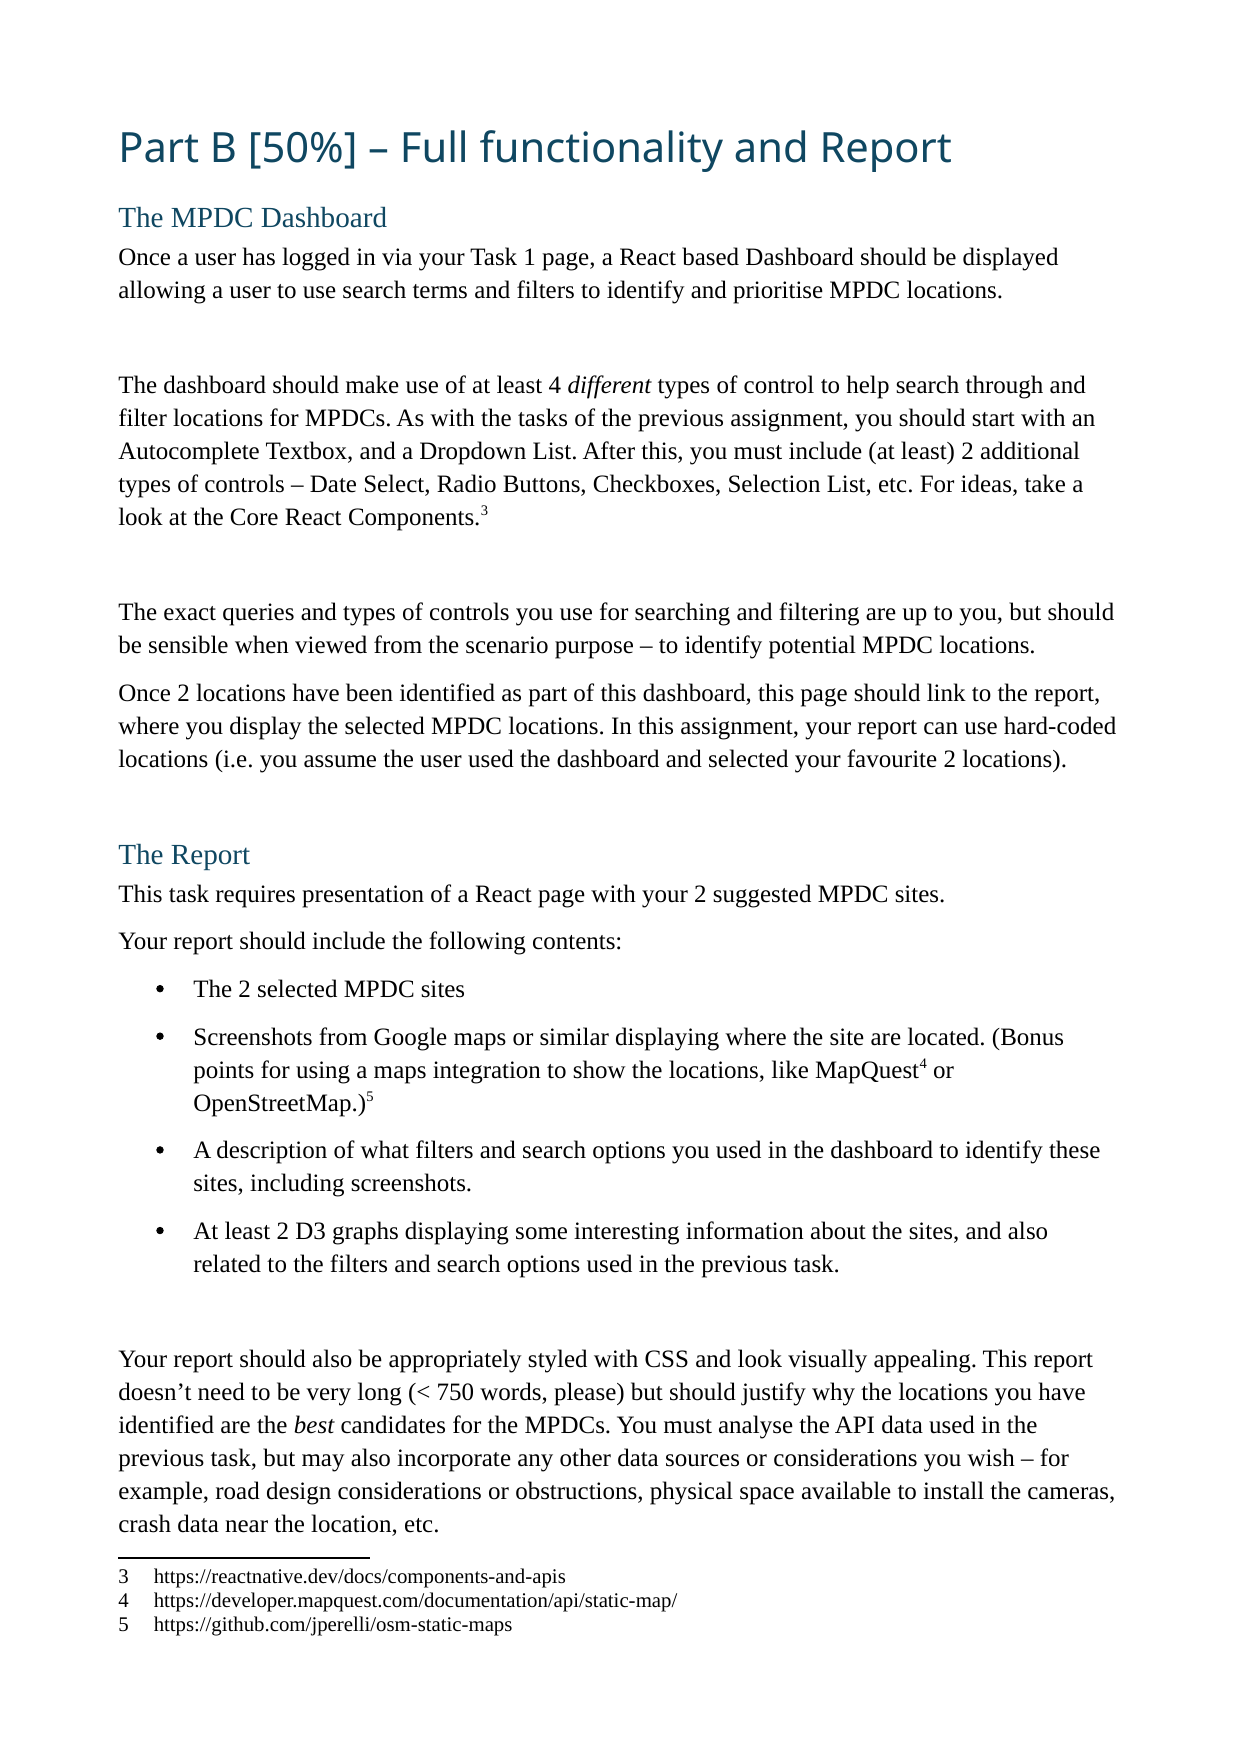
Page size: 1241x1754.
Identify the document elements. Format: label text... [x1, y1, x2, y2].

list A description of what filters and search options you used in the dashboard to identify these sites, including screenshots. [156, 1135, 1122, 1197]
text Once a user has logged in via your Task 1 page, a React based Dashboard should be displayed allowing a user to use search terms and filters to identify and prioritise MPDC locations. [118, 242, 1122, 303]
text This task requires presentation of a React page with your 2 suggested MPDC sites. [118, 879, 1122, 908]
subtitle Part B [50%] – Full functionality and Report [118, 118, 1122, 175]
text Once 2 locations have been identified as part of this dashboard, this page should link to the report, where you display the selected MPDC locations. In this assignment, your report can use hard-coded locations (i.e. you assume the user used the dashboard and selected your favourite 2 locations). [118, 678, 1122, 773]
text Your report should also be appropriately styled with CSS and look visually appealing. This report doesn’t need to be very long (< 750 words, please) but should justify why the locations you have identified are the best candidates for the MPDCs. You must analyse the API data used in the previous task, but may also incorporate any other data sources or considerations you wish – for example, road design considerations or obstructions, physical space available to install the cameras, crash data near the location, etc. [118, 1344, 1122, 1538]
text The dashboard should make use of at least 4 different types of control to help search through and filter locations for MPDCs. As with the tasks of the previous assignment, you should start with an Autocomplete Textbox, and a Dropdown List. After this, you must include (at least) 2 additional types of controls – Date Select, Radio Buttons, Checkboxes, Selection List, etc. For ideas, take a look at the Core React Components. [118, 370, 1122, 531]
list https://github.com/jperelli/osm-static-maps [118, 1612, 1122, 1636]
subtitle The Report [118, 837, 1122, 871]
list The 2 selected MPDC sites [156, 974, 1122, 1003]
text Your report should include the following contents: [118, 926, 1122, 955]
list https://developer.mapquest.com/documentation/api/static-map/ [118, 1588, 1122, 1612]
text https://reactnative.dev/docs/components-and-apis [118, 1564, 1122, 1588]
text The exact queries and types of controls you use for searching and filtering are up to you, but should be sensible when viewed from the scenario purpose – to identify potential MPDC locations. [118, 597, 1122, 659]
subtitle The MPDC Dashboard [118, 200, 1122, 233]
list At least 2 D3 graphs displaying some interesting information about the sites, and also related to the filters and search options used in the previous task. [156, 1216, 1122, 1278]
list Screenshots from Google maps or similar displaying where the site are located. (Bonus points for using a maps integration to show the locations, like MapQuest or OpenStreetMap.) [156, 1022, 1122, 1116]
